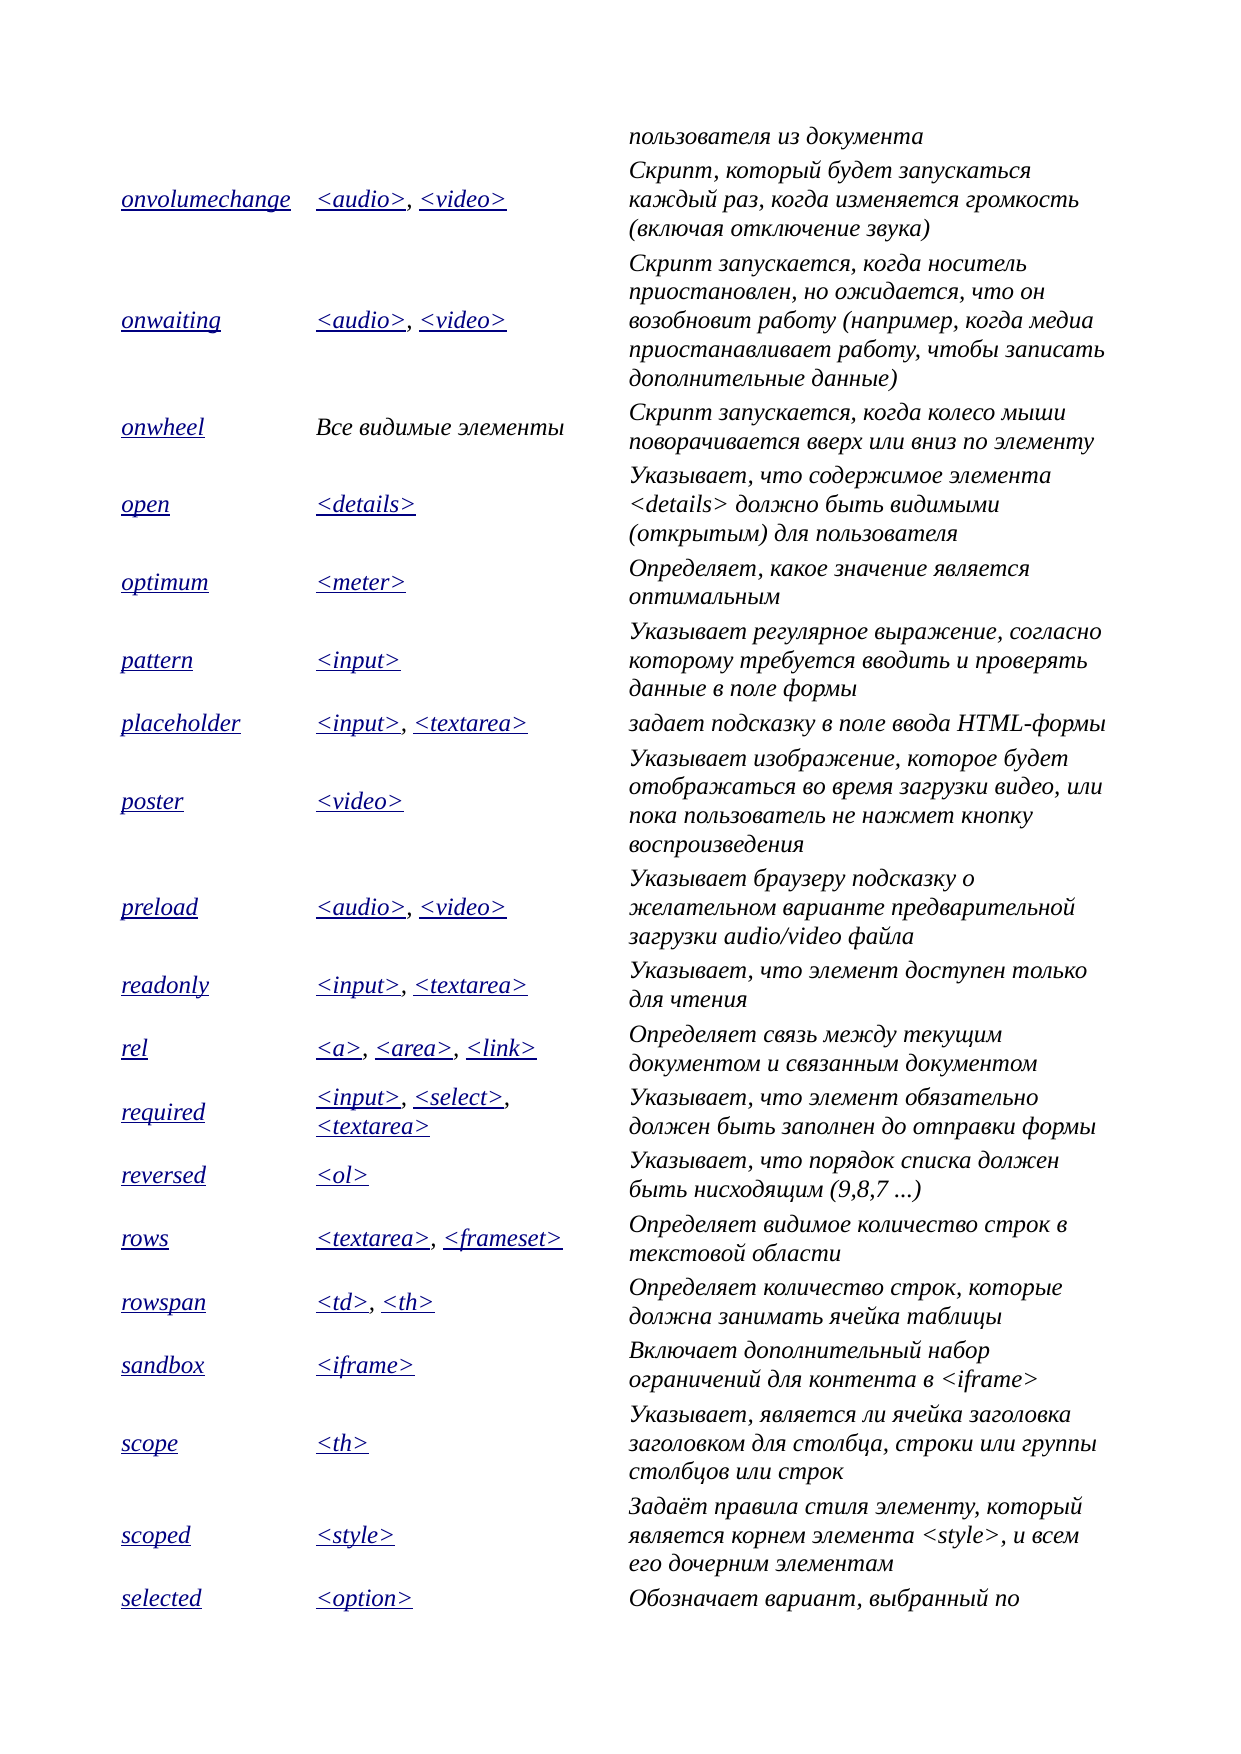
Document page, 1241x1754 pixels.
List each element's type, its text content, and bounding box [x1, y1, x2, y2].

table_cell <audio>, <video> [313, 245, 626, 394]
table_cell <td>, <th> [313, 1269, 626, 1333]
table_cell Задаёт правила стиля элементу, который является корнем элемента <style>, и всем его дочерним элементам [626, 1488, 1122, 1580]
table_cell <audio>, <video> [313, 861, 626, 953]
table_cell <ol> [313, 1143, 626, 1206]
table_cell Определяет количество строк, которые должна занимать ячейка таблицы [626, 1269, 1122, 1333]
table_cell reversed [118, 1143, 313, 1206]
table_cell Указывает, что порядок списка должен быть нисходящим (9,8,7 ...) [626, 1143, 1122, 1206]
table_cell Определяет, какое значение является оптимальным [626, 550, 1122, 613]
table_cell placeholder [118, 705, 313, 740]
table_cell onwaiting [118, 245, 313, 394]
table_cell Включает дополнительный набор ограничений для контента в <iframe> [626, 1333, 1122, 1396]
table_cell required [118, 1079, 313, 1143]
table_cell preload [118, 861, 313, 953]
table_cell Скрипт, который будет запускаться каждый раз, когда изменяется громкость (включая отключение звука) [626, 153, 1122, 245]
table_cell Указывает, что содержимое элемента <details> должно быть видимыми (открытым) для пользователя [626, 458, 1122, 550]
table_cell пользователя из документа [626, 118, 1122, 153]
table_cell Указывает браузеру подсказку о желательном варианте предварительной загрузки audio/video файла [626, 861, 1122, 953]
table_cell Указывает, является ли ячейка заголовка заголовком для столбца, строки или группы столбцов или строк [626, 1396, 1122, 1488]
table_cell <video> [313, 740, 626, 861]
table_cell <style> [313, 1488, 626, 1580]
table_cell [118, 118, 313, 153]
table_cell <option> [313, 1580, 626, 1615]
table_cell Обозначает вариант, выбранный по [626, 1580, 1122, 1615]
table_cell <th> [313, 1396, 626, 1488]
table_cell Все видимые элементы [313, 394, 626, 458]
table_cell Указывает, что элемент доступен только для чтения [626, 953, 1122, 1016]
table_cell Определяет связь между текущим документом и связанным документом [626, 1016, 1122, 1079]
table_cell Скрипт запускается, когда колесо мыши поворачивается вверх или вниз по элементу [626, 394, 1122, 458]
table_cell [313, 118, 626, 153]
table_cell <input>, <select>, <textarea> [313, 1079, 626, 1143]
table_cell задает подсказку в поле ввода HTML-формы [626, 705, 1122, 740]
table_cell scoped [118, 1488, 313, 1580]
table_cell scope [118, 1396, 313, 1488]
table_cell optimum [118, 550, 313, 613]
table_cell Определяет видимое количество строк в текстовой области [626, 1206, 1122, 1269]
table_cell poster [118, 740, 313, 861]
table_cell Указывает регулярное выражение, согласно которому требуется вводить и проверять данные в поле формы [626, 613, 1122, 705]
table_cell rel [118, 1016, 313, 1079]
table_cell open [118, 458, 313, 550]
table_cell Указывает, что элемент обязательно должен быть заполнен до отправки формы [626, 1079, 1122, 1143]
table_cell Скрипт запускается, когда носитель приостановлен, но ожидается, что он возобновит работу (например, когда медиа приостанавливает работу, чтобы записать дополнительные данные) [626, 245, 1122, 394]
table_cell <a>, <area>, <link> [313, 1016, 626, 1079]
table_cell rows [118, 1206, 313, 1269]
table_cell selected [118, 1580, 313, 1615]
table_cell <textarea>, <frameset> [313, 1206, 626, 1269]
table_cell rowspan [118, 1269, 313, 1333]
table_cell Указывает изображение, которое будет отображаться во время загрузки видео, или пока пользователь не нажмет кнопку воспроизведения [626, 740, 1122, 861]
table_cell readonly [118, 953, 313, 1016]
table_cell <details> [313, 458, 626, 550]
table_cell sandbox [118, 1333, 313, 1396]
table_cell <input>, <textarea> [313, 953, 626, 1016]
table_cell <input>, <textarea> [313, 705, 626, 740]
table_cell onvolumechange [118, 153, 313, 245]
table_cell <audio>, <video> [313, 153, 626, 245]
table_cell <input> [313, 613, 626, 705]
table_cell <meter> [313, 550, 626, 613]
table_cell onwheel [118, 394, 313, 458]
table_cell <iframe> [313, 1333, 626, 1396]
table_cell pattern [118, 613, 313, 705]
